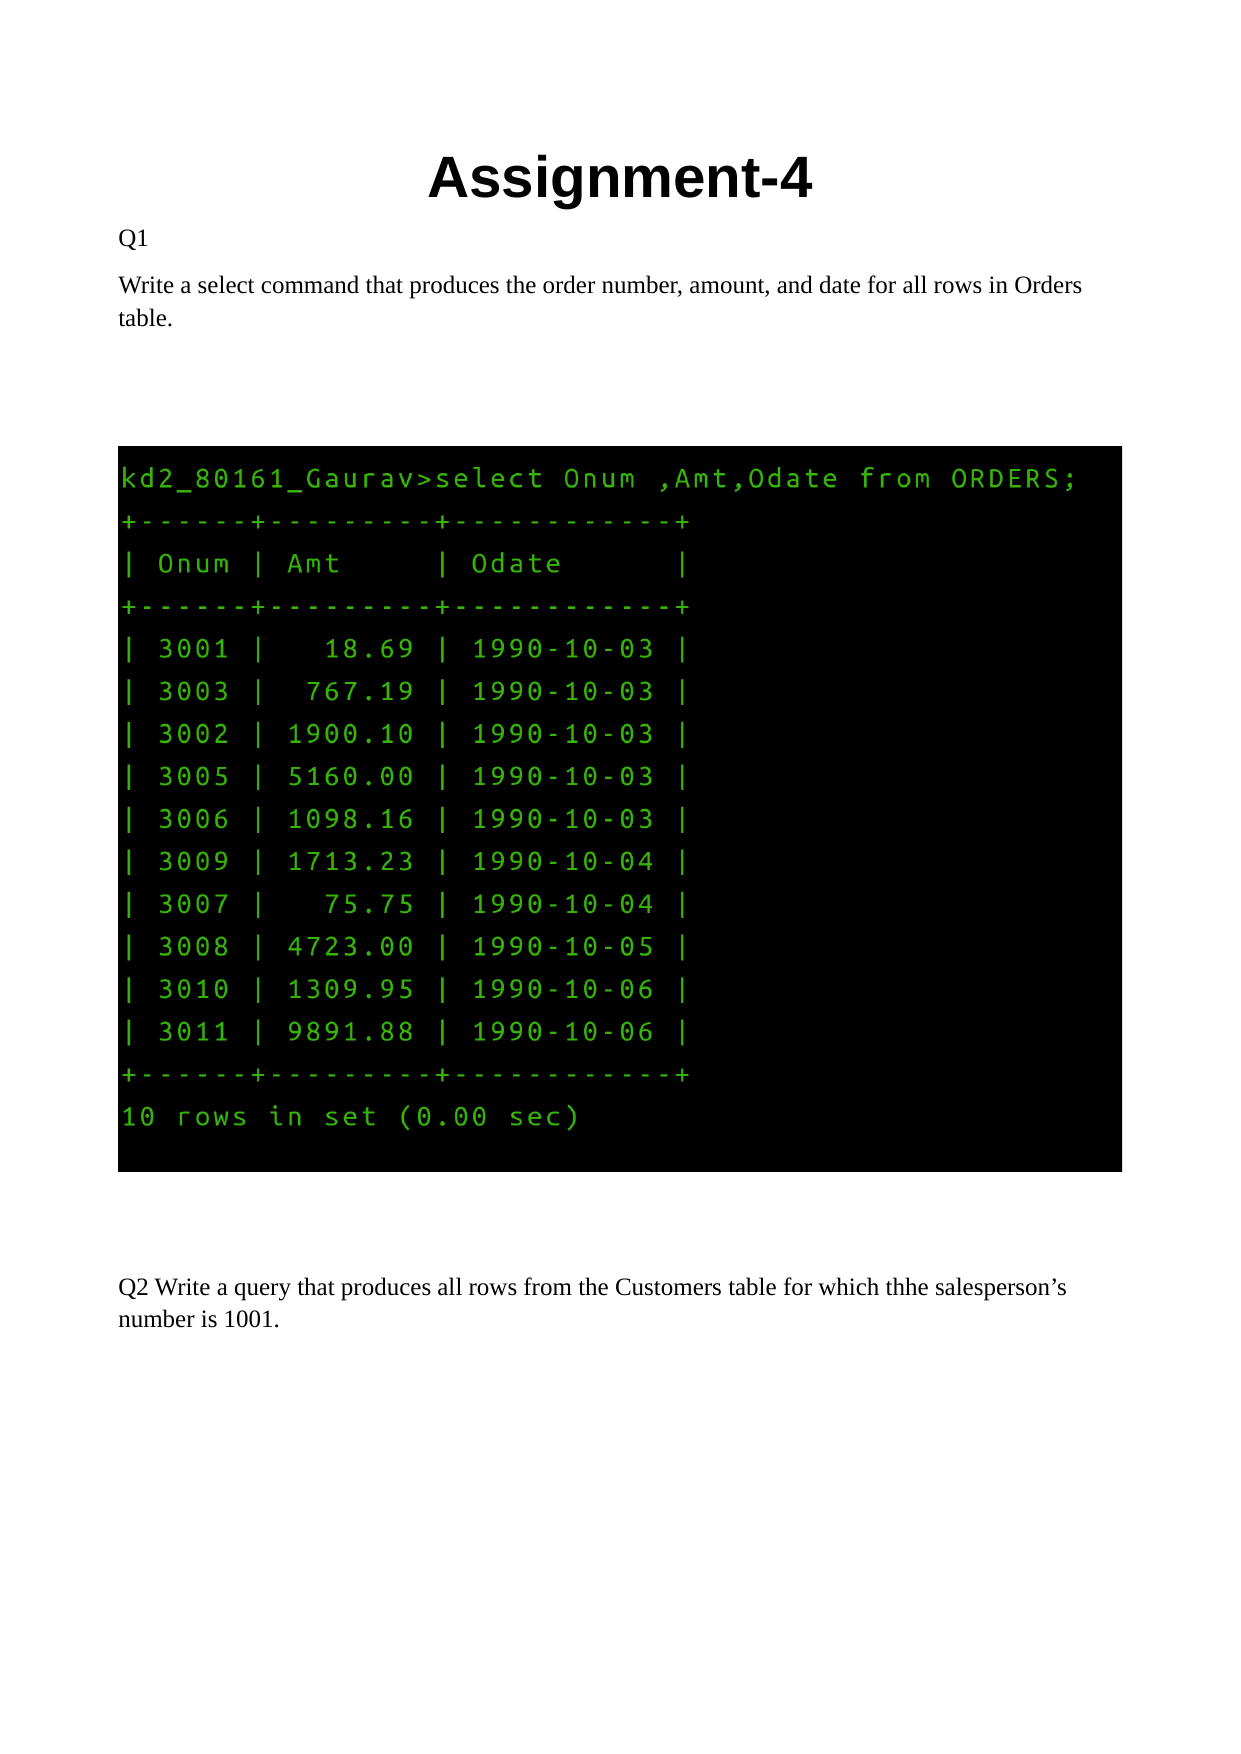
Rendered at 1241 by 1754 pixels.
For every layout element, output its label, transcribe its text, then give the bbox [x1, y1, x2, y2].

text Q2 Write a query that produces all rows from the Customers table for which thhe salesperson’s number is 1001. [118, 1272, 1122, 1333]
picture [118, 446, 1123, 1172]
text Write a select command that produces the order number, amount, and date for all rows in Orders table. [118, 270, 1122, 332]
title Assignment-4 [118, 143, 1122, 210]
text Q1 [118, 223, 1122, 251]
